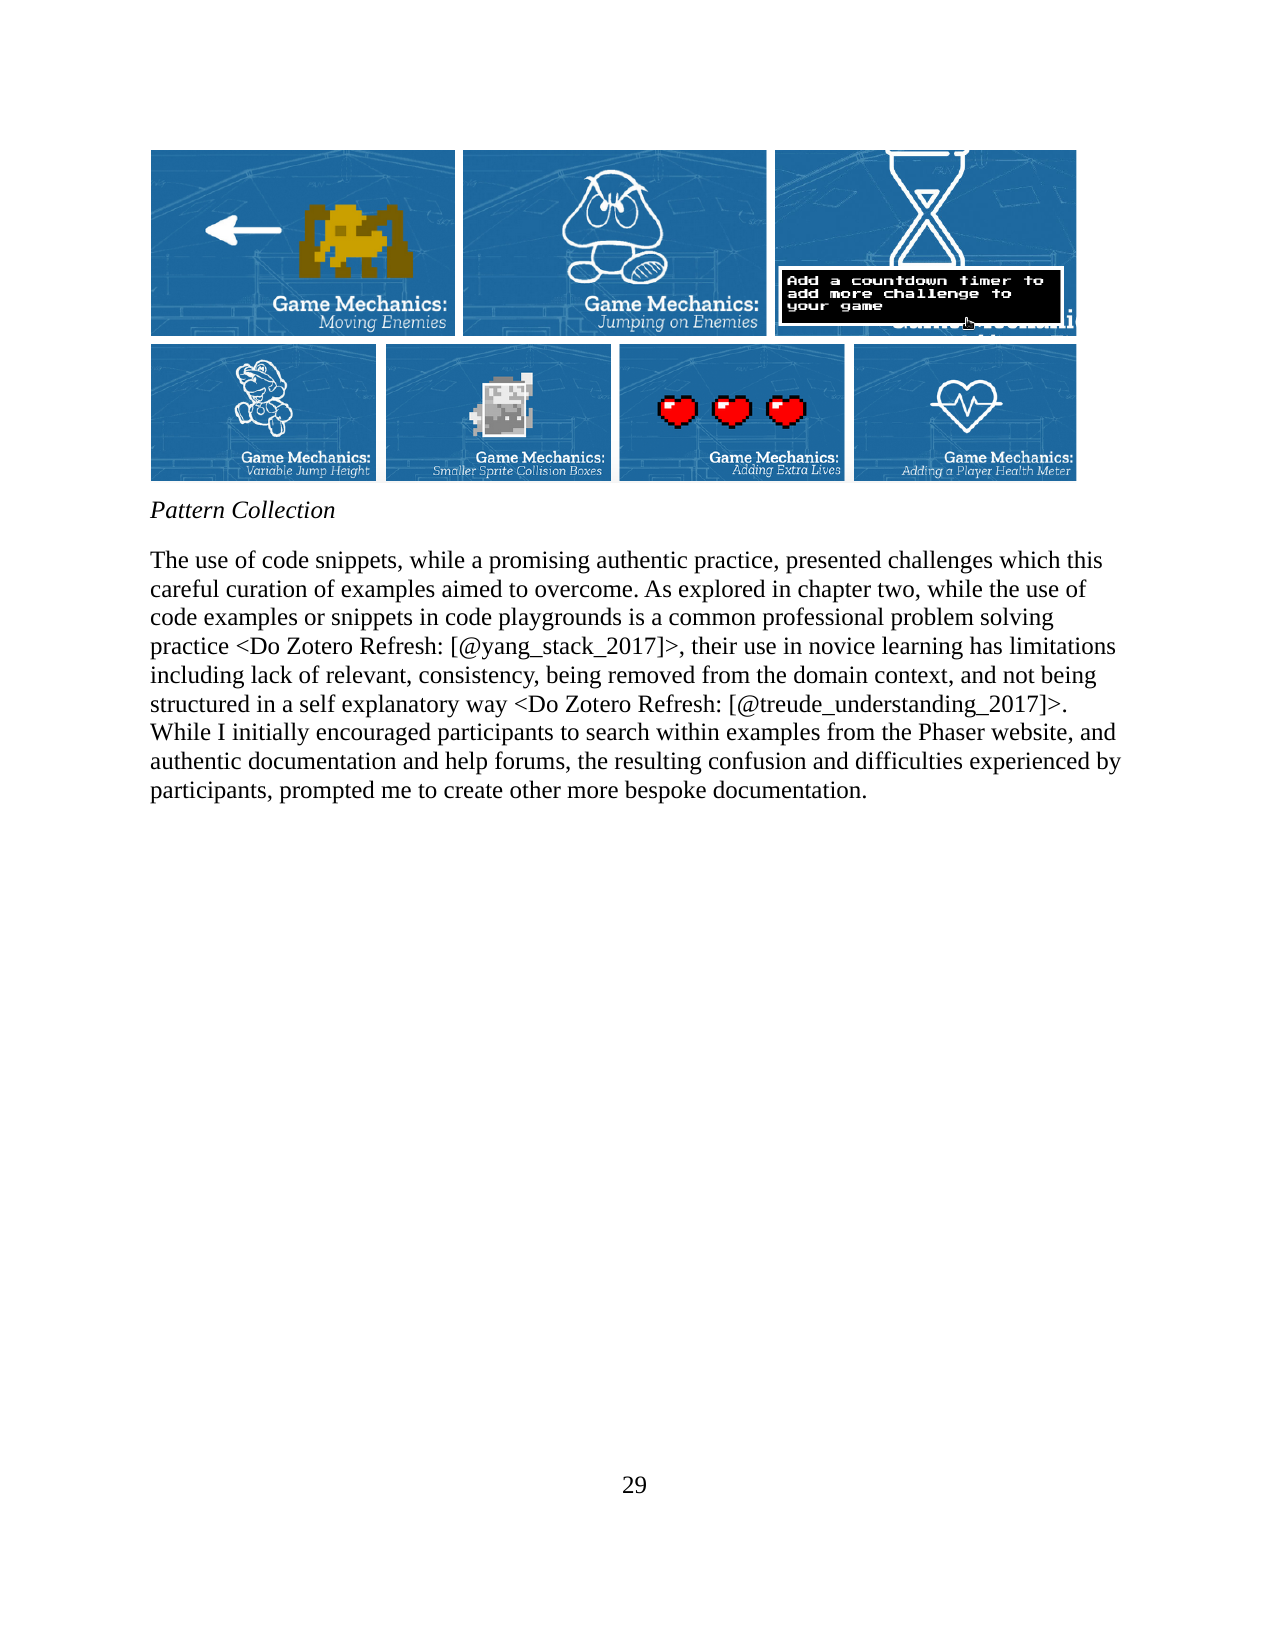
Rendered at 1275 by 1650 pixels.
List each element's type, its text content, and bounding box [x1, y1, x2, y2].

text The use of code snippets, while a promising authentic practice, presented challenges which this careful curation of examples aimed to overcome. As explored in chapter two, while the use of code examples or snippets in code playgrounds is a common professional problem solving practice <Do Zotero Refresh: [@yang_stack_2017]>, their use in novice learning has limitations including lack of relevant, consistency, being removed from the domain context, and not being structured in a self explanatory way <Do Zotero Refresh: [@treude_understanding_2017]>. While I initially encouraged participants to search within examples from the Phaser website, and authentic documentation and help forums, the resulting confusion and difficulties experienced by participants, prompted me to create other more bespoke documentation. [150, 545, 1125, 804]
text Pattern Collection [150, 495, 1125, 523]
picture [150, 150, 1077, 483]
